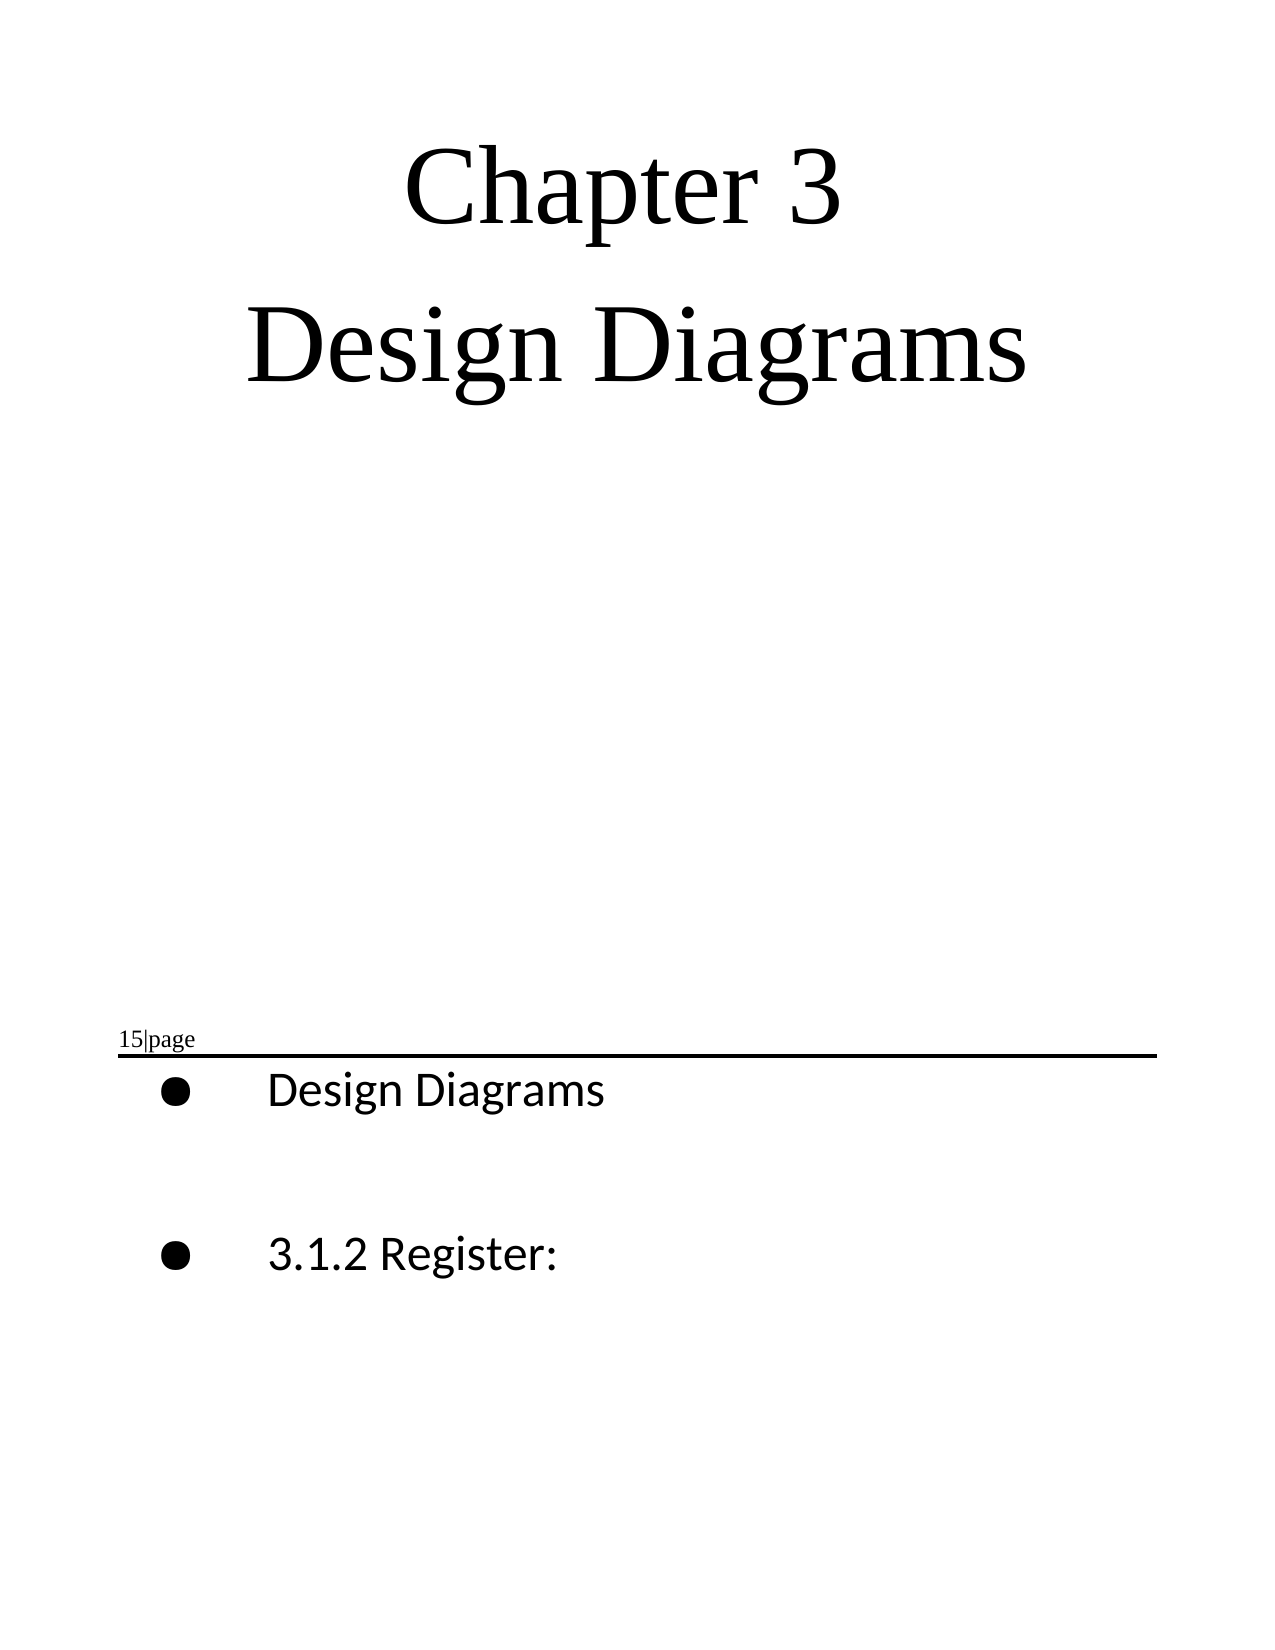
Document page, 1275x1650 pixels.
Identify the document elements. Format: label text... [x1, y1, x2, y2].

list 3.1.2 Register: [156, 1222, 1157, 1283]
list Design Diagrams [156, 1058, 1157, 1119]
text Chapter 3 [118, 118, 1157, 247]
text Design Diagrams [118, 276, 1157, 406]
text 15|page [118, 1024, 1157, 1054]
